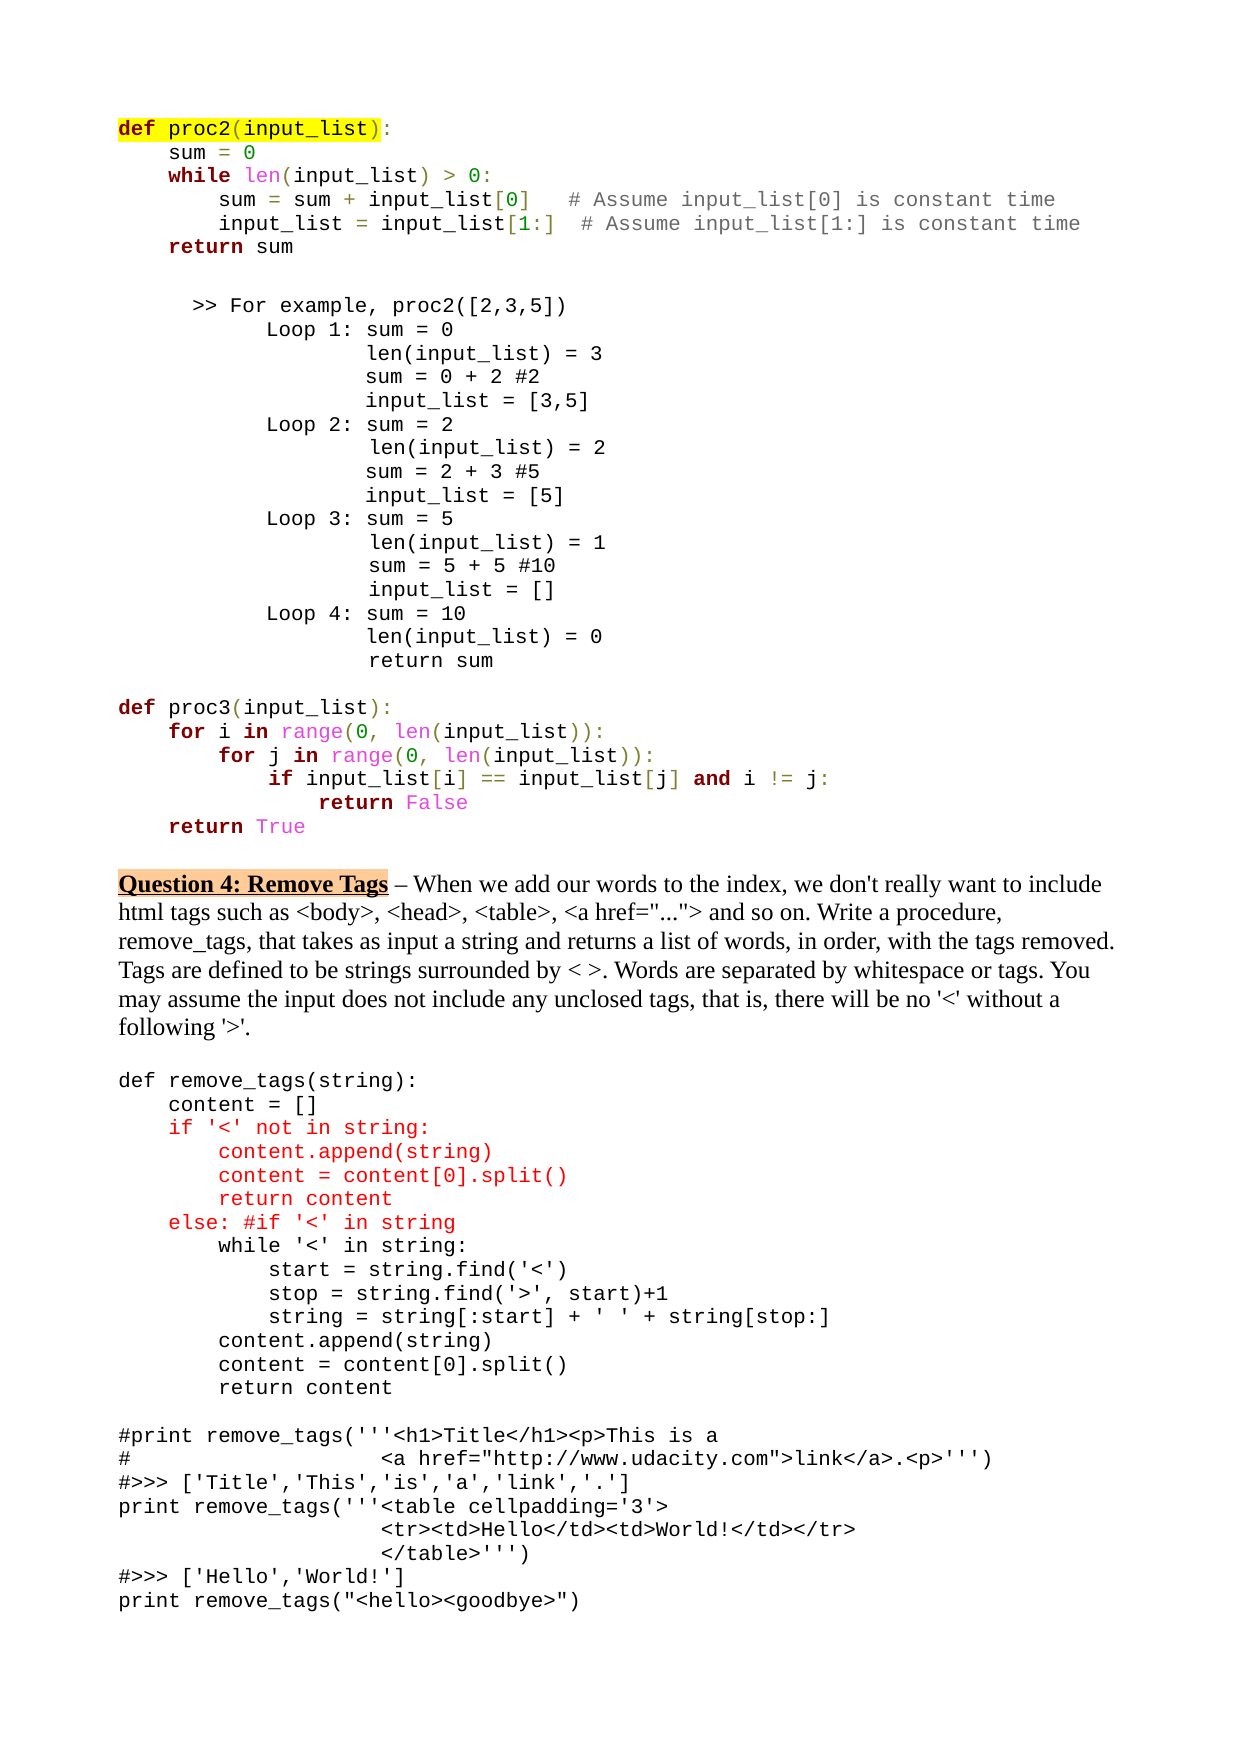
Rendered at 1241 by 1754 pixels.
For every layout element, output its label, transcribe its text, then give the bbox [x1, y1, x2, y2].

text content.append(string) [118, 1141, 1122, 1164]
text else: #if '<' in string [118, 1212, 1122, 1236]
text Loop 4: sum = 10 [118, 603, 1122, 626]
text content = content[0].split() [118, 1164, 1122, 1188]
text Loop 1: sum = 0 [118, 319, 1122, 343]
text len(input_list) = 1 [118, 532, 1122, 556]
text <tr><td>Hello</td><td>World!</td></tr> [118, 1519, 1122, 1543]
text #>>> ['Hello','World!'] [118, 1567, 1122, 1590]
text return sum [118, 650, 1122, 674]
text sum = 0 [118, 142, 1122, 165]
text string = string[:start] + ' ' + string[stop:] [118, 1306, 1122, 1330]
text input_list = [5] [118, 484, 1122, 508]
text if '<' not in string: [118, 1117, 1122, 1141]
text content.append(string) [118, 1330, 1122, 1354]
text stop = string.find('>', start)+1 [118, 1283, 1122, 1306]
text for j in range(0, len(input_list)): [118, 745, 1122, 768]
text start = string.find('<') [118, 1259, 1122, 1283]
text def proc3(input_list): [118, 697, 1122, 721]
text sum = 0 + 2 #2 [118, 366, 1122, 390]
text input_list = [3,5] [118, 390, 1122, 414]
text Loop 2: sum = 2 [118, 414, 1122, 437]
text len(input_list) = 2 [118, 437, 1122, 461]
text print remove_tags("<hello><goodbye>") [118, 1590, 1122, 1614]
text content = [] [118, 1094, 1122, 1117]
text return False [118, 792, 1122, 816]
text >> For example, proc2([2,3,5]) [118, 289, 1122, 319]
text return content [118, 1377, 1122, 1401]
text sum = 2 + 3 #5 [118, 461, 1122, 484]
text # <a href="http://www.udacity.com">link</a>.<p>''') [118, 1448, 1122, 1472]
text len(input_list) = 0 [118, 626, 1122, 650]
text def remove_tags(string): [118, 1070, 1122, 1094]
text html tags such as <body>, <head>, <table>, <a href="..."> and so on. Write a procedure, remove_tags, that takes as input a string and returns a list of words, in order, with the tags removed. Tags are defined to be strings surrounded by < >. Words are separated by whitespace or tags. You may assume the input does not include any unclosed tags, that is, there will be no '<' without a following '>'. [118, 897, 1122, 1041]
text while len(input_list) > 0: [118, 165, 1122, 189]
text </table>''') [118, 1543, 1122, 1567]
text def proc2(input_list): [118, 118, 1122, 142]
text print remove_tags('''<table cellpadding='3'> [118, 1496, 1122, 1519]
text for i in range(0, len(input_list)): [118, 721, 1122, 745]
text Question 4: Remove Tags – When we add our words to the index, we don't really want to include [118, 869, 1122, 897]
text len(input_list) = 3 [118, 343, 1122, 366]
text sum = 5 + 5 #10 [118, 556, 1122, 579]
text input_list = [] [118, 579, 1122, 603]
text input_list = input_list[1:] # Assume input_list[1:] is constant time [118, 213, 1122, 236]
text content = content[0].split() [118, 1354, 1122, 1377]
text return content [118, 1188, 1122, 1212]
text return sum [118, 236, 1122, 260]
text return True [118, 816, 1122, 839]
text #>>> ['Title','This','is','a','link','.'] [118, 1472, 1122, 1496]
text if input_list[i] == input_list[j] and i != j: [118, 768, 1122, 792]
text Loop 3: sum = 5 [118, 508, 1122, 532]
text sum = sum + input_list[0] # Assume input_list[0] is constant time [118, 189, 1122, 213]
text while '<' in string: [118, 1236, 1122, 1259]
text #print remove_tags('''<h1>Title</h1><p>This is a [118, 1425, 1122, 1448]
